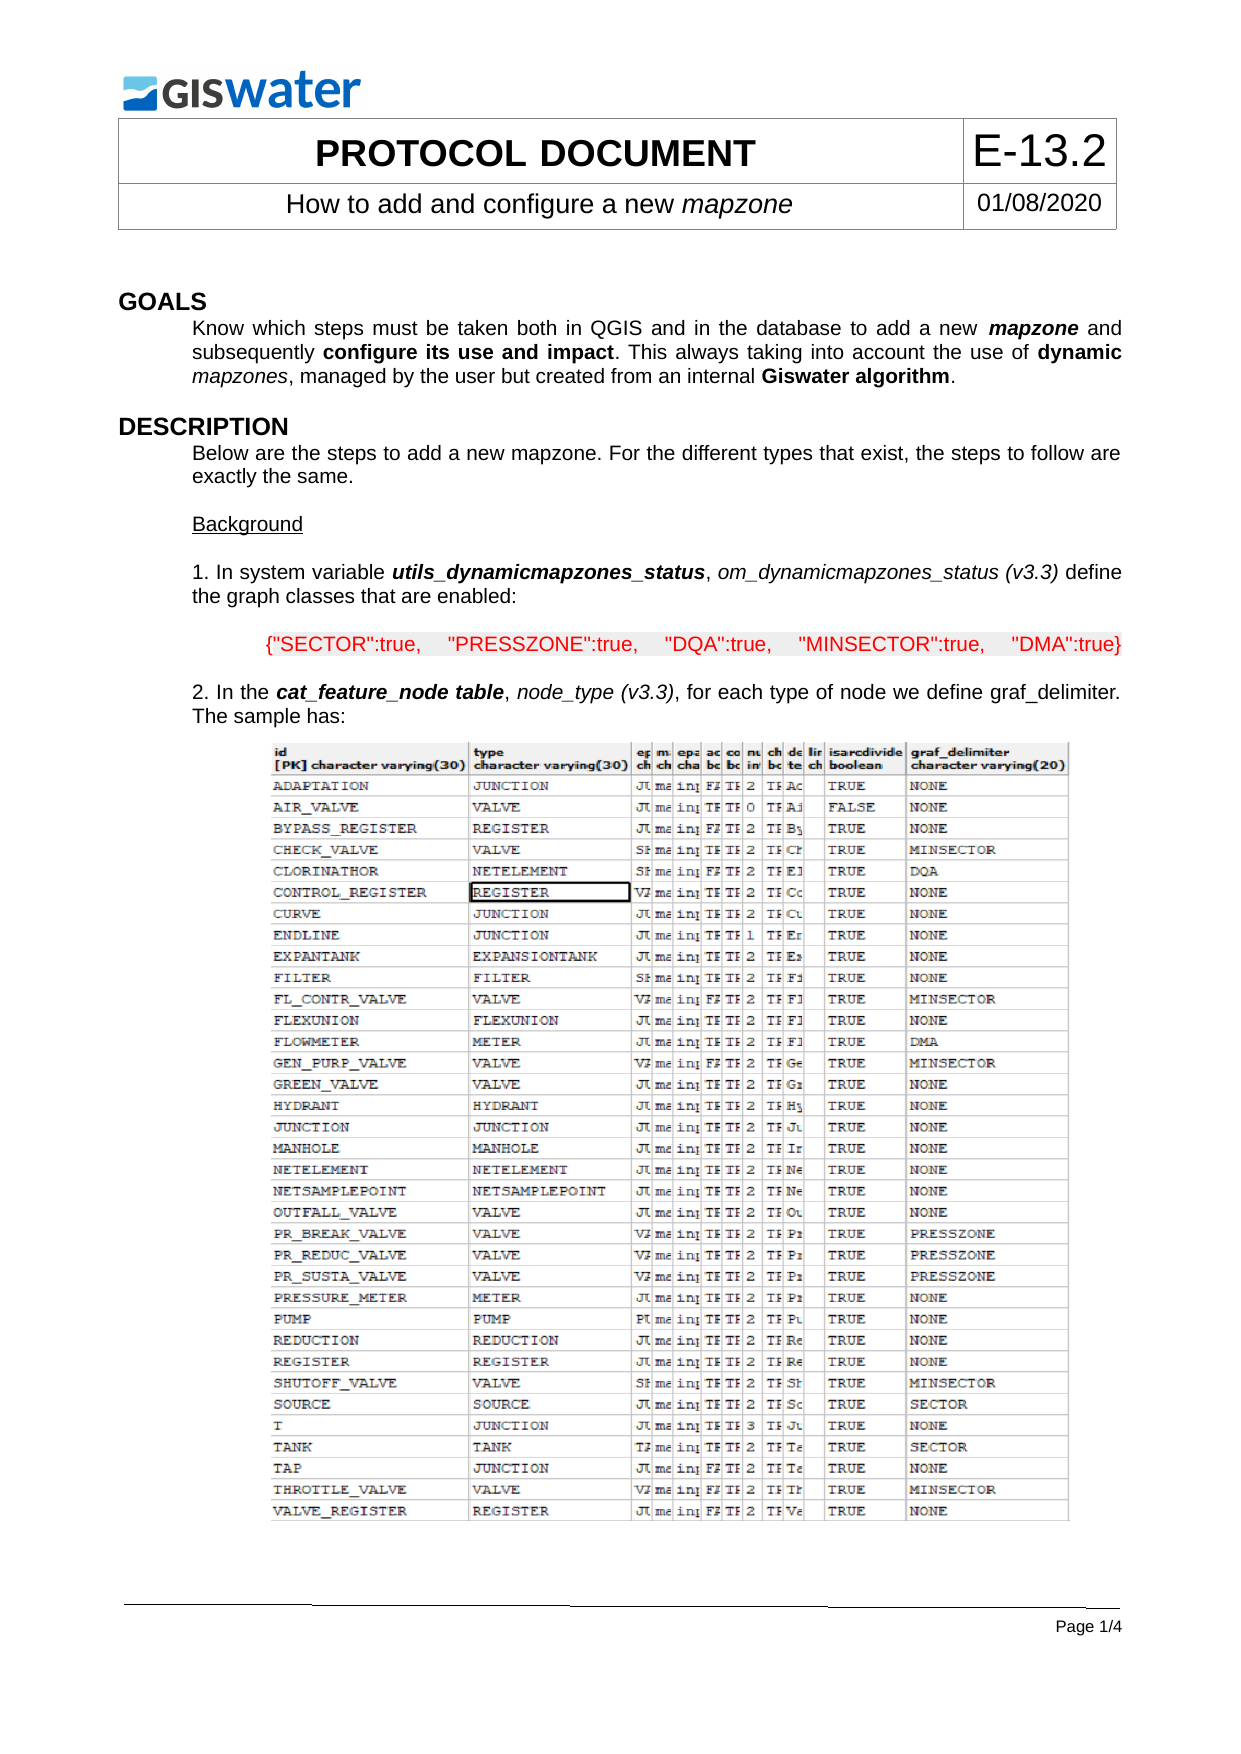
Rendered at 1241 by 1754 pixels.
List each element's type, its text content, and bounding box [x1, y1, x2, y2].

picture [119, 66, 365, 115]
list 1. In system variable utils_dynamicmapzones_status, om_dynamicmapzones_status (v3.3) define the graph classes that are enabled: [192, 560, 1122, 608]
list Background [192, 512, 1122, 536]
list DESCRIPTION [118, 412, 1122, 440]
list 2. In the cat_feature_node table, node_type (v3.3), for each type of node we define graf_delimiter. The sample has: [192, 680, 1122, 728]
list GOALS [118, 287, 1122, 316]
picture [271, 742, 1071, 1521]
list Below are the steps to add a new mapzone. For the different types that exist, the steps to follow are exactly the same. [192, 440, 1122, 488]
list Know which steps must be taken both in QGIS and in the database to add a new mapzone and subsequently configure its use and impact. This always taking into account the use of dynamic mapzones, managed by the user but created from an internal Giswater algorithm. [192, 316, 1122, 388]
list {"SECTOR":true, "PRESSZONE":true, "DQA":true, "MINSECTOR":true, "DMA":true} [192, 632, 1122, 680]
